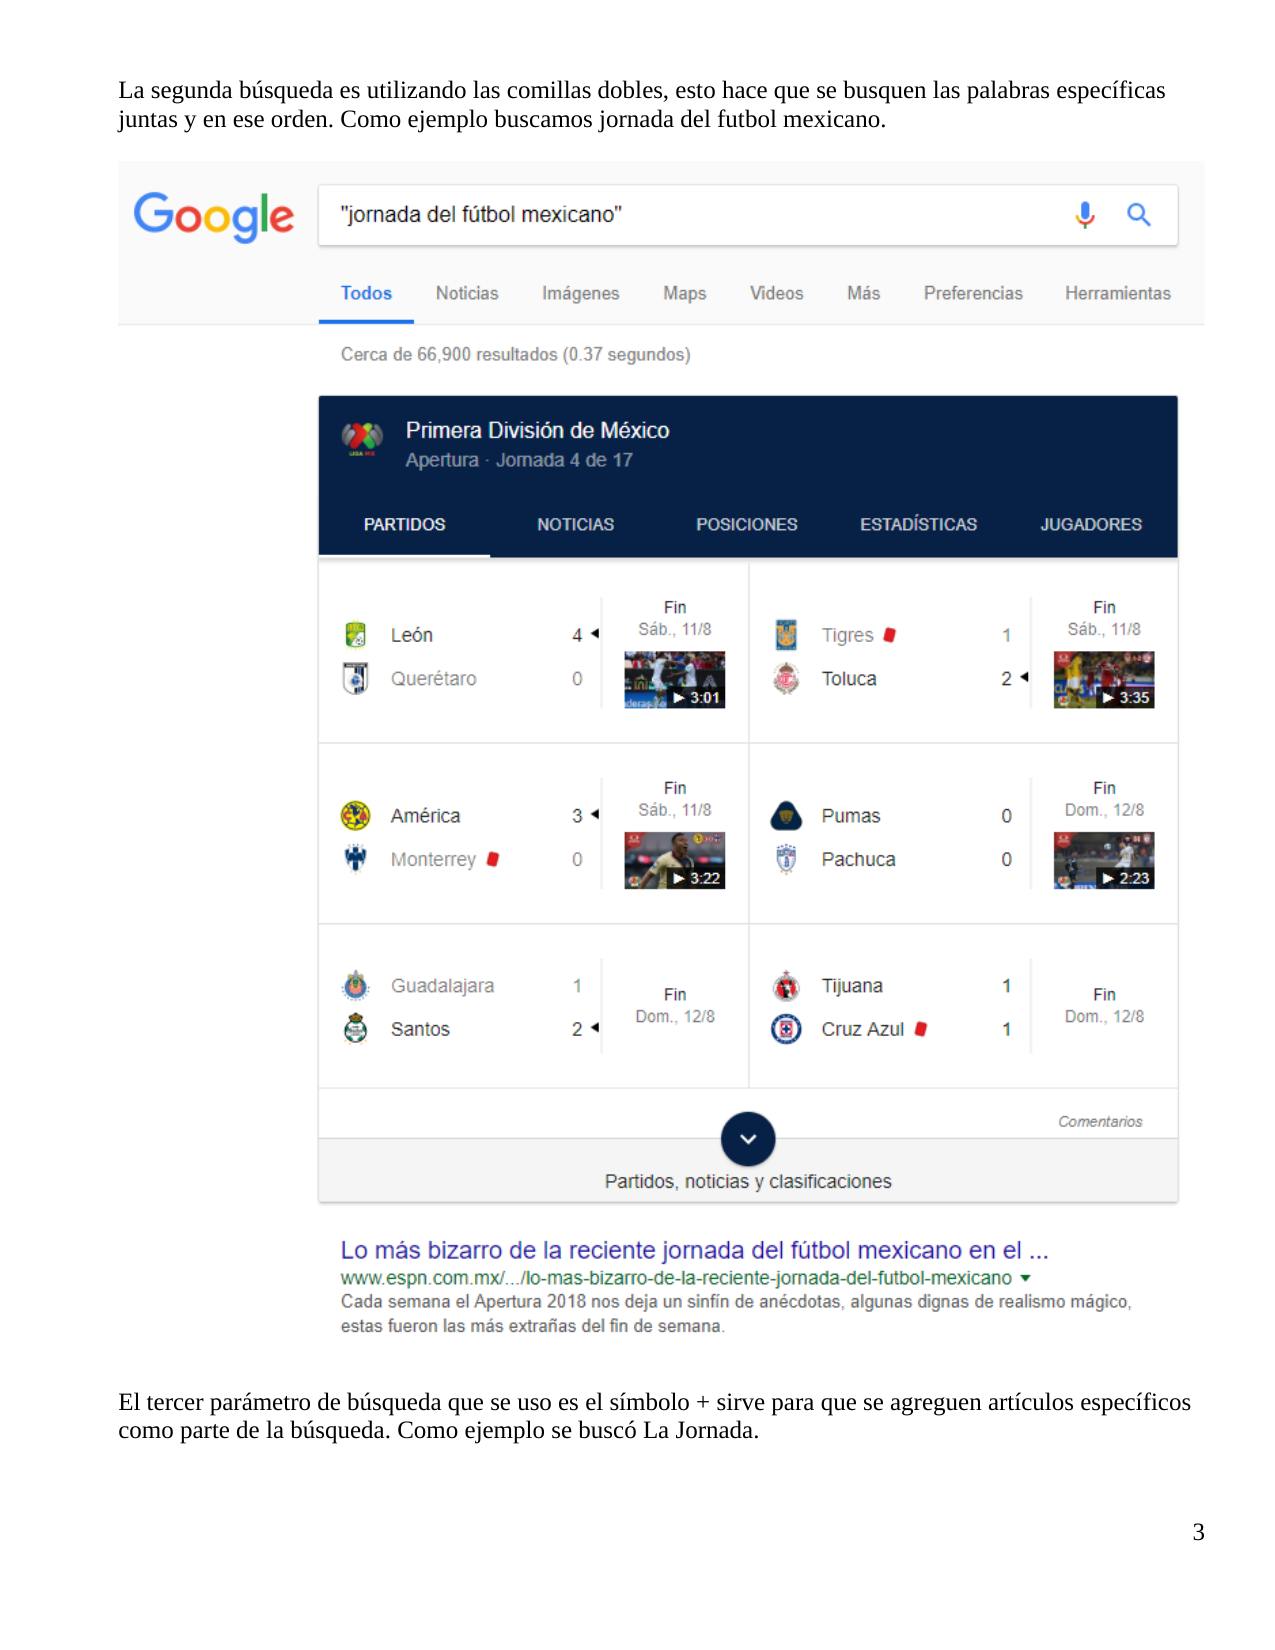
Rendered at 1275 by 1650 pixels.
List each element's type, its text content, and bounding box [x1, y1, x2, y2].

text La segunda búsqueda es utilizando las comillas dobles, esto hace que se busquen las palabras específicas juntas y en ese orden. Como ejemplo buscamos jornada del futbol mexicano. [118, 75, 1205, 132]
text El tercer parámetro de búsqueda que se uso es el símbolo + sirve para que se agreguen artículos específicos como parte de la búsqueda. Como ejemplo se buscó La Jornada. [118, 1387, 1205, 1444]
